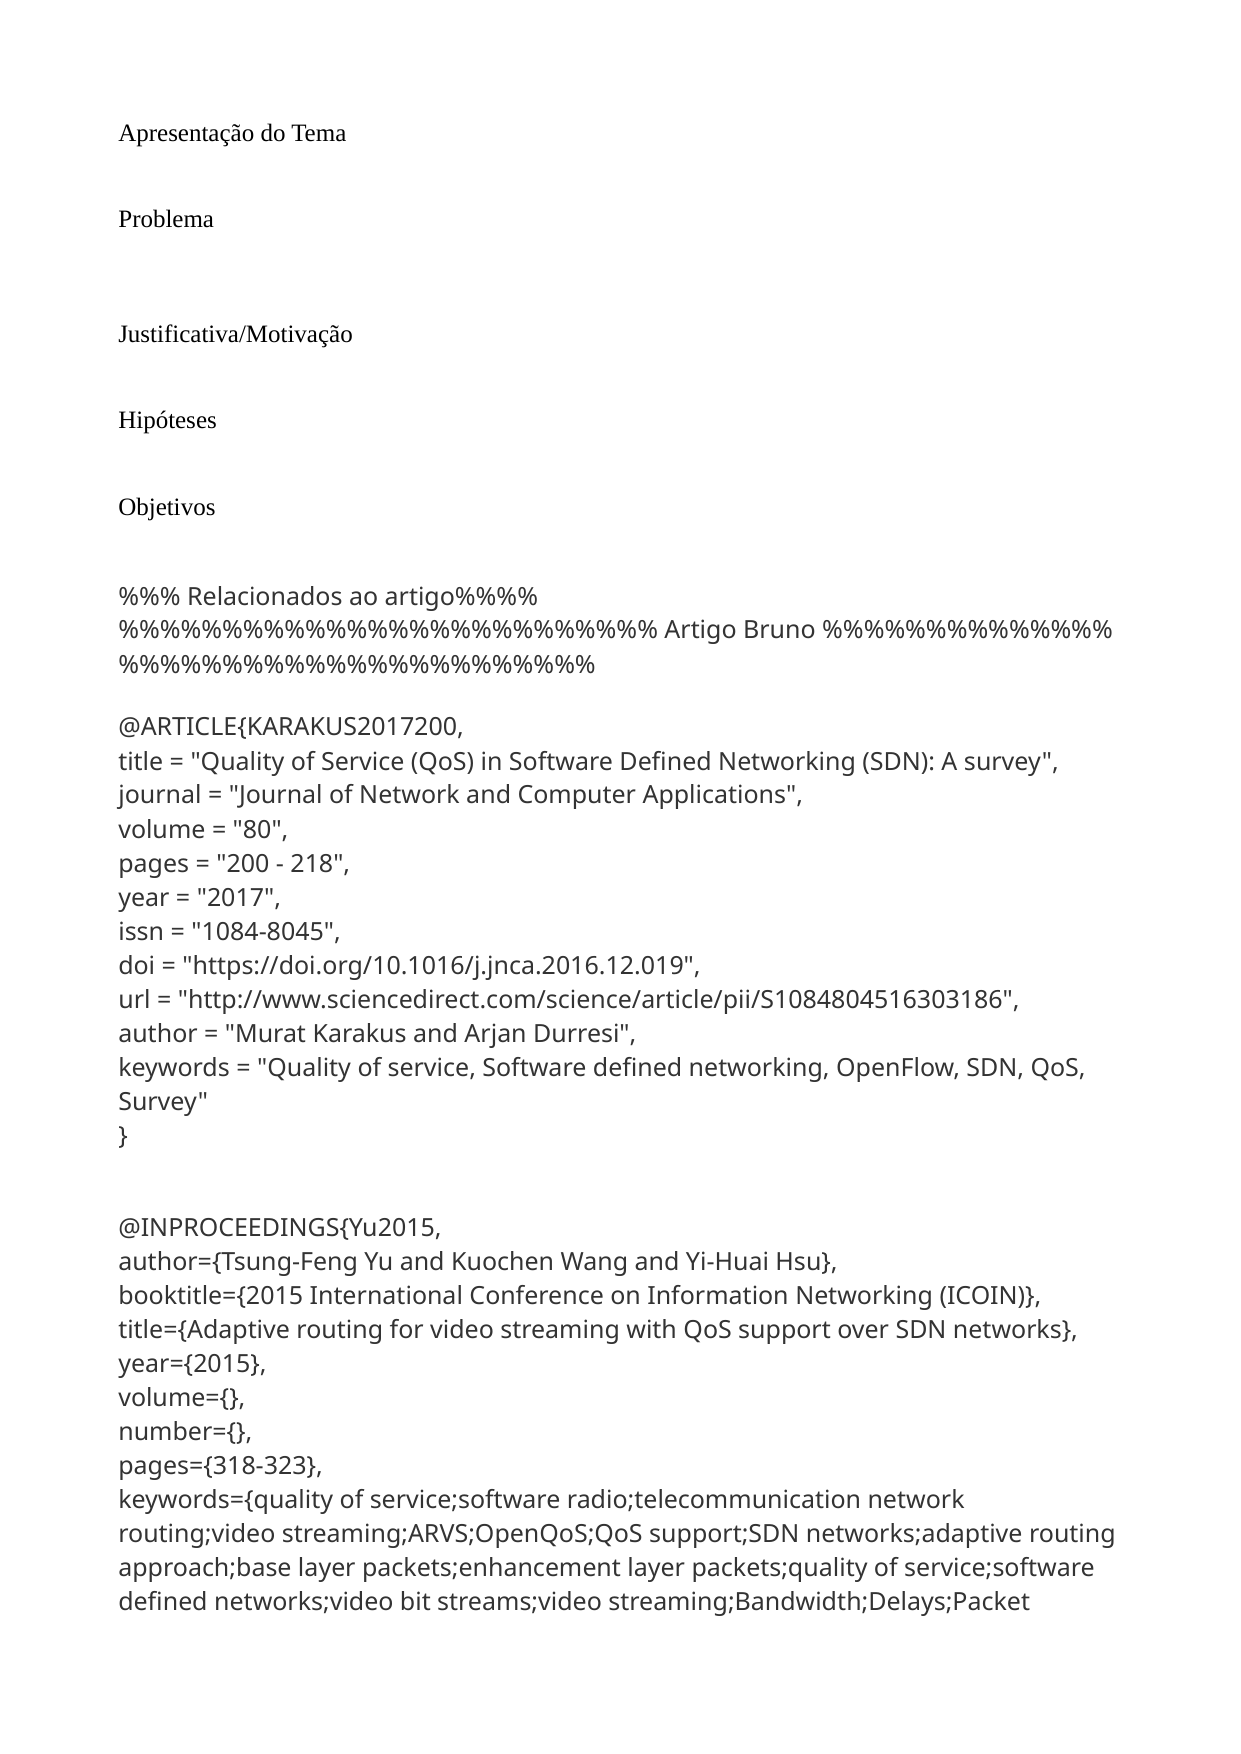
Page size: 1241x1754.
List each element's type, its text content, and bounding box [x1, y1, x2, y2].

text volume = "80", [118, 811, 1122, 845]
text Apresentação do Tema [118, 118, 1122, 147]
text number={}, [118, 1414, 1122, 1448]
text Problema [118, 204, 1122, 233]
text issn = "1084-8045", [118, 913, 1122, 947]
text Objetivos [118, 492, 1122, 521]
text title = "Quality of Service (QoS) in Software Defined Networking (SDN): A survey", [118, 743, 1122, 777]
text } [118, 1118, 1122, 1152]
text journal = "Journal of Network and Computer Applications", [118, 777, 1122, 811]
text %%%%%%%%%%%%%%%%%%%%%%%%%% Artigo Bruno %%%%%%%%%%%%%%%%%%%%%%%%%%%%%%%%%%%%% [118, 612, 1122, 680]
text title={Adaptive routing for video streaming with QoS support over SDN networks}, [118, 1312, 1122, 1346]
text author = "Murat Karakus and Arjan Durresi", [118, 1016, 1122, 1050]
text %%% Relacionados ao artigo%%%% [118, 578, 1122, 612]
text Justificativa/Motivação [118, 319, 1122, 348]
text year = "2017", [118, 879, 1122, 913]
text pages = "200 - 218", [118, 845, 1122, 879]
text @INPROCEEDINGS{Yu2015, [118, 1209, 1122, 1243]
text Hipóteses [118, 406, 1122, 434]
text doi = "https://doi.org/10.1016/j.jnca.2016.12.019", [118, 947, 1122, 982]
text @ARTICLE{KARAKUS2017200, [118, 709, 1122, 743]
text keywords={quality of service;software radio;telecommunication network routing;video streaming;ARVS;OpenQoS;QoS support;SDN networks;adaptive routing approach;base layer packets;enhancement layer packets;quality of service;software defined networks;video bit streams;video streaming;Bandwidth;Delays;Packet [118, 1482, 1122, 1618]
text keywords = "Quality of service, Software defined networking, OpenFlow, SDN, QoS, Survey" [118, 1050, 1122, 1118]
text booktitle={2015 International Conference on Information Networking (ICOIN)}, [118, 1277, 1122, 1312]
text url = "http://www.sciencedirect.com/science/article/pii/S1084804516303186", [118, 982, 1122, 1016]
text pages={318-323}, [118, 1448, 1122, 1482]
text volume={}, [118, 1380, 1122, 1414]
text year={2015}, [118, 1346, 1122, 1380]
text author={Tsung-Feng Yu and Kuochen Wang and Yi-Huai Hsu}, [118, 1243, 1122, 1277]
